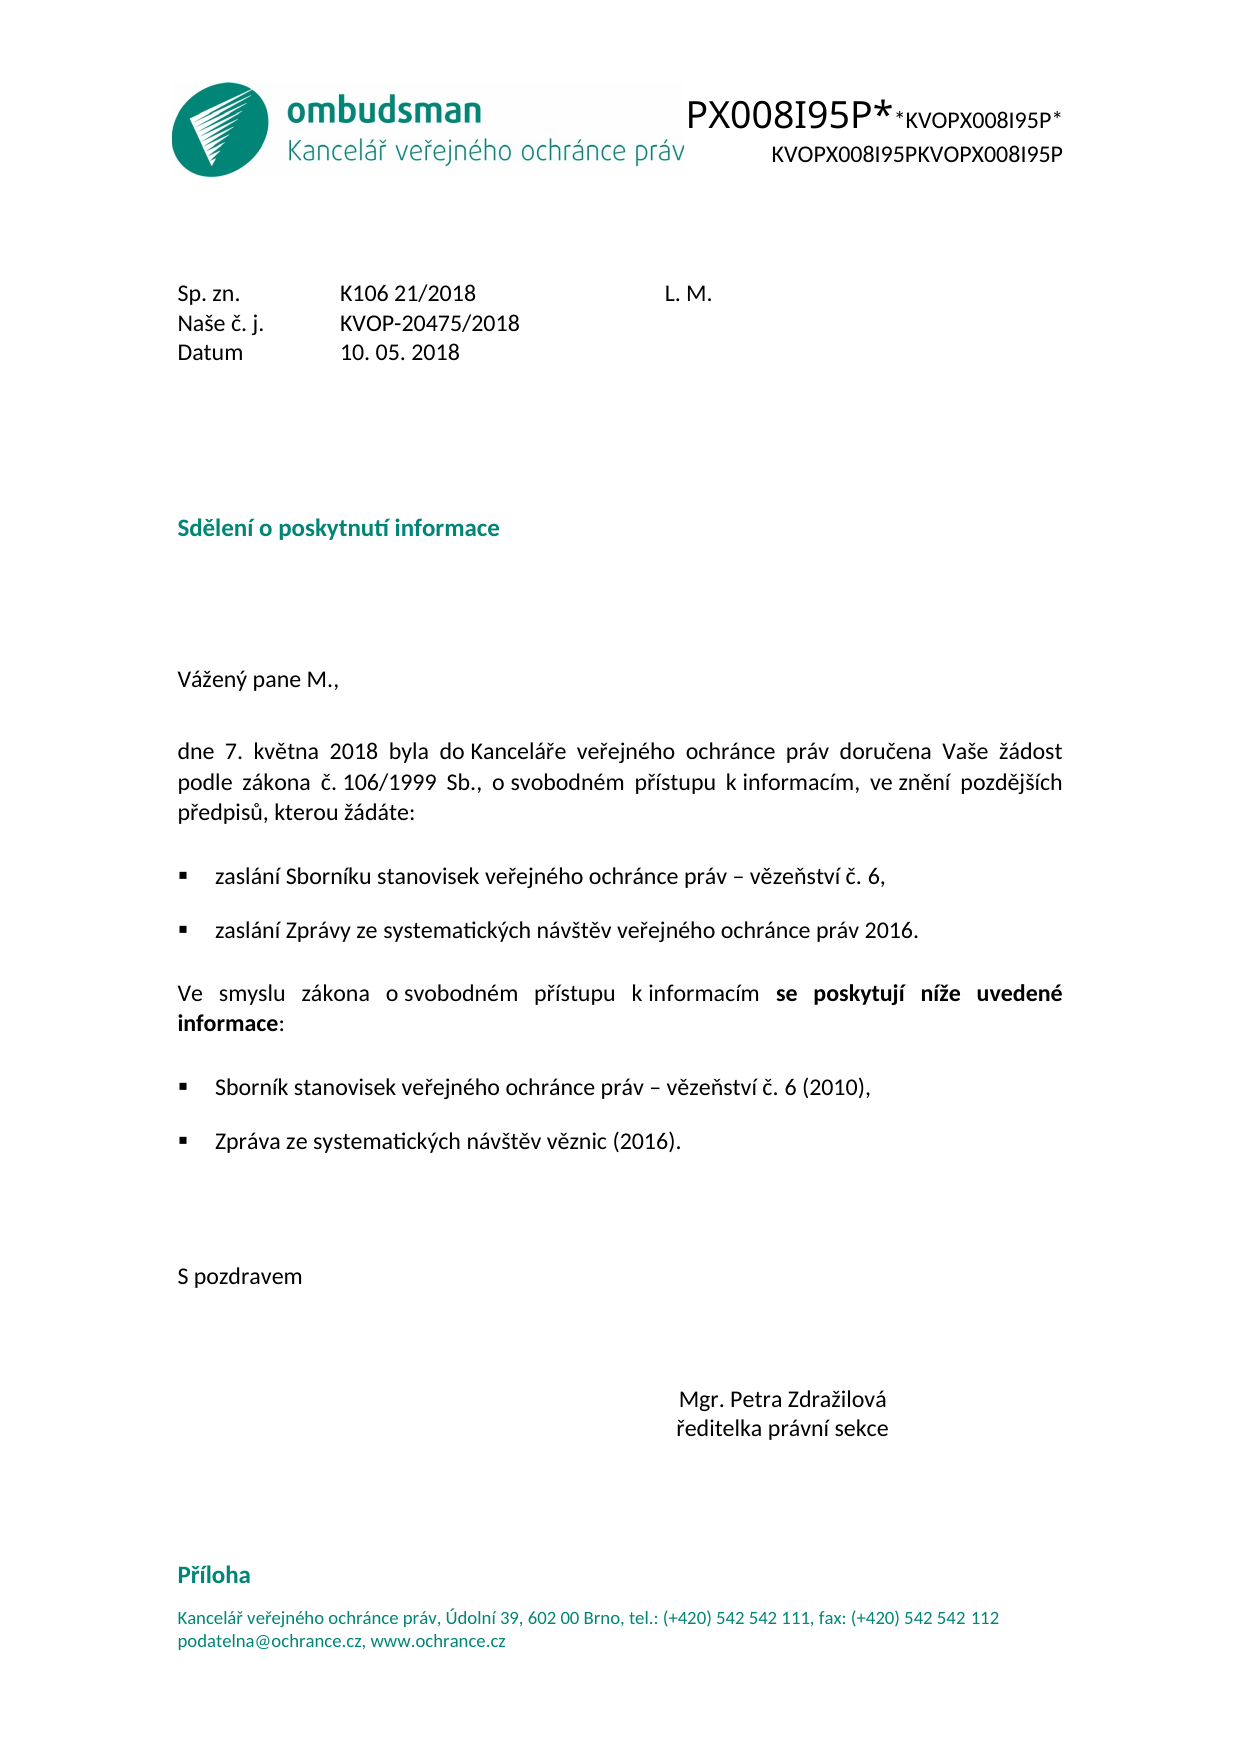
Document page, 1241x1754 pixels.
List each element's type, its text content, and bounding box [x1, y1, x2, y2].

list zaslání Sborníku stanovisek veřejného ochránce práv – vězeňství č. 6, [177, 861, 1063, 890]
text Příloha [177, 1560, 1063, 1590]
text Mgr. Petra Zdražilová [502, 1384, 1063, 1413]
text S pozdravem [177, 1261, 1063, 1290]
text dne 7. května 2018 byla do Kanceláře veřejného ochránce práv doručena Vaše žádost podle zákona č. 106/1999 Sb., o svobodném přístupu k informacím, ve znění pozdějších předpisů, kterou žádáte: [177, 736, 1063, 826]
text Vážený pane M., [177, 664, 1063, 693]
list Sborník stanovisek veřejného ochránce práv – vězeňství č. 6 (2010), [177, 1072, 1063, 1101]
list zaslání Zprávy ze systematických návštěv veřejného ochránce práv 2016. [177, 915, 1063, 944]
table_header L. M. [665, 220, 1085, 513]
table_header Sp. zn. Naše č. j. Datum [177, 220, 340, 513]
text Ve smyslu zákona o svobodném přístupu k informacím se poskytují níže uvedené informace: [177, 978, 1063, 1037]
subtitle Sdělení o poskytnutí informace [177, 513, 1063, 543]
list Zpráva ze systematických návštěv věznic (2016). [177, 1126, 1063, 1155]
text ředitelka právní sekce [502, 1413, 1063, 1443]
table_header K106 21/2018 KVOP-20475/2018 10. 05. 2018 [340, 220, 664, 513]
